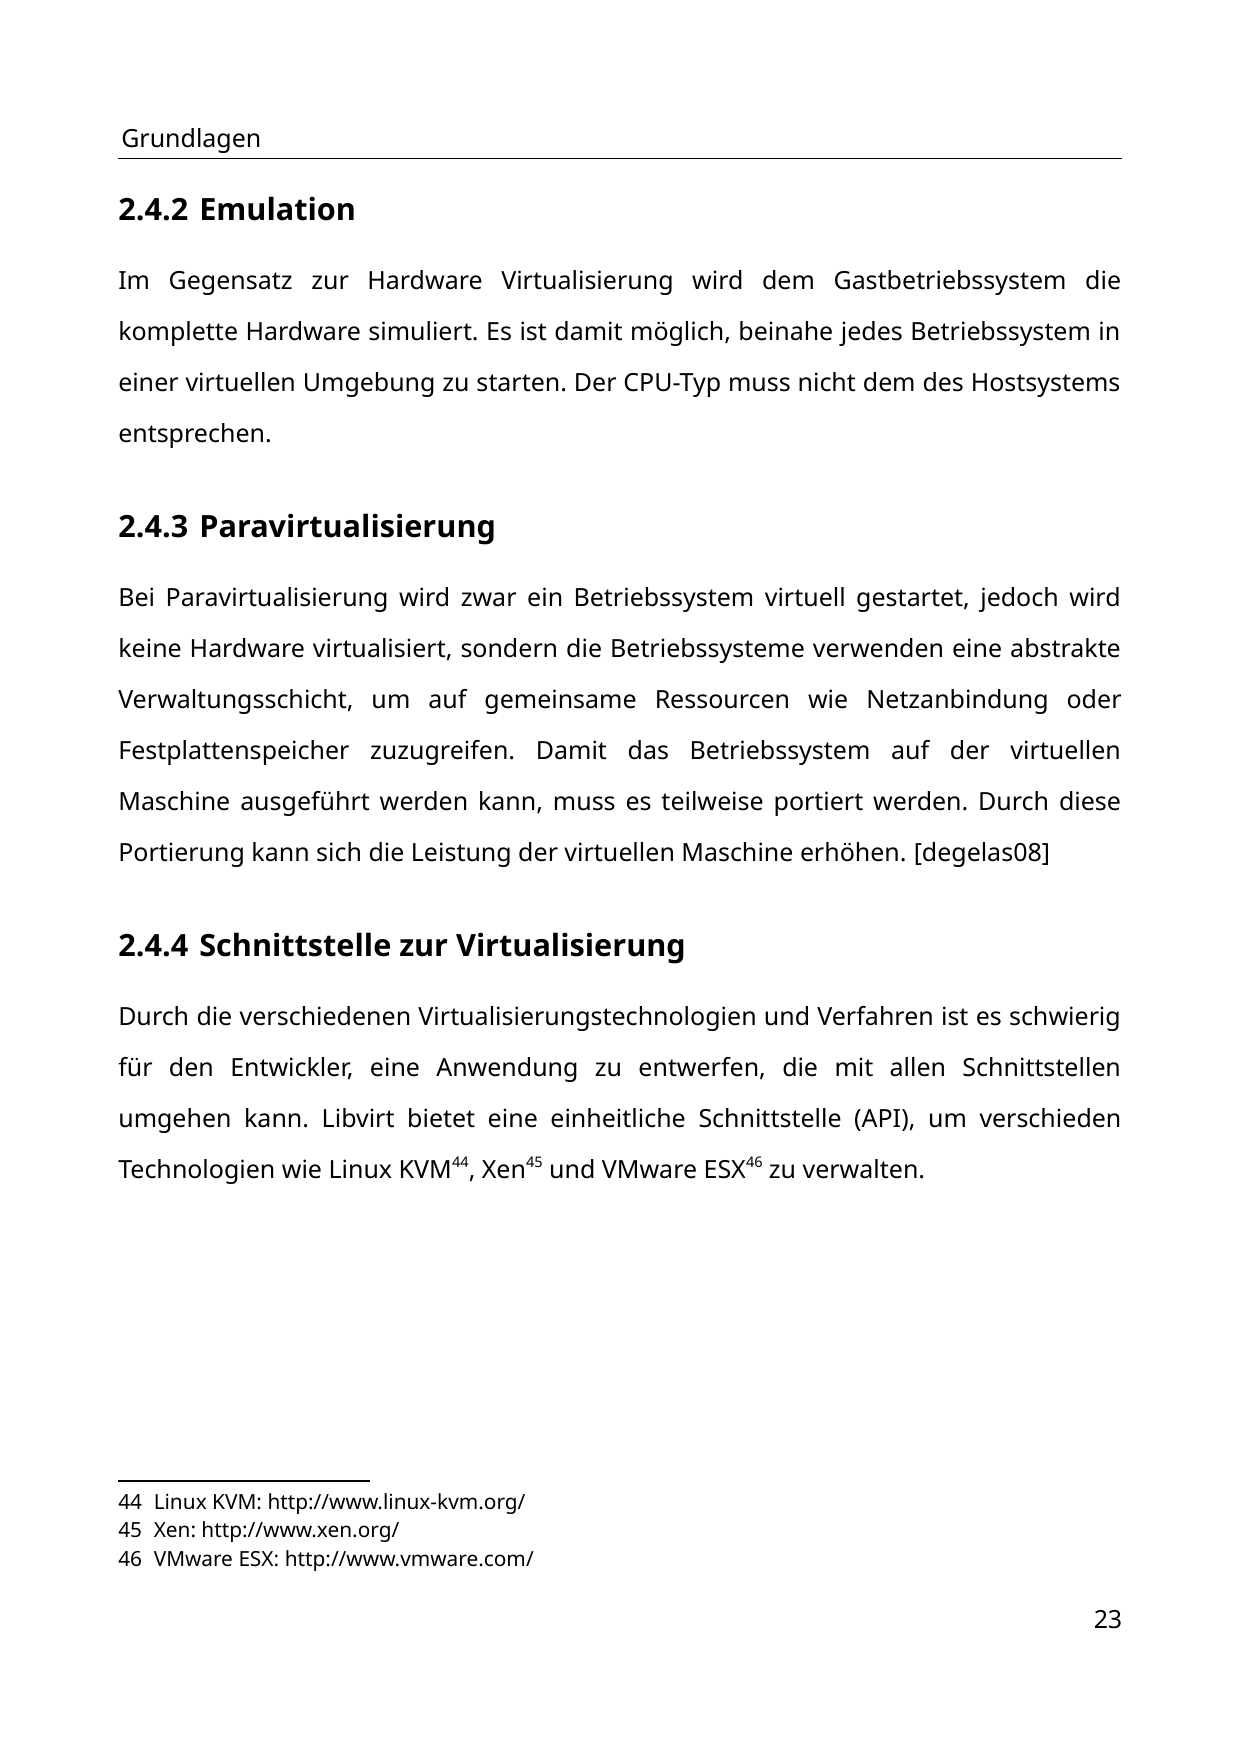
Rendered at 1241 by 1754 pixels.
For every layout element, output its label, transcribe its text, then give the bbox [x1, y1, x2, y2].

text Bei Paravirtualisierung wird zwar ein Betriebssystem virtuell gestartet, jedoch wird keine Hardware virtualisiert, sondern die Betriebssysteme verwenden eine abstrakte Verwaltungsschicht, um auf gemeinsame Ressourcen wie Netzanbindung oder Festplattenspeicher zuzugreifen. Damit das Betriebssystem auf der virtuellen Maschine ausgeführt werden kann, muss es teilweise portiert werden. Durch diese Portierung kann sich die Leistung der virtuellen Maschine erhöhen. [degelas08] [118, 579, 1122, 869]
text Im Gegensatz zur Hardware Virtualisierung wird dem Gastbetriebssystem die komplette Hardware simuliert. Es ist damit möglich, beinahe jedes Betriebssystem in einer virtuellen Umgebung zu starten. Der CPU-Typ muss nicht dem des Hostsystems entsprechen. [118, 263, 1122, 450]
subtitle Emulation [118, 188, 1122, 229]
text Linux KVM: http://www.linux-kvm.org/ [118, 1487, 1122, 1515]
subtitle Paravirtualisierung [118, 504, 1122, 546]
text VMware ESX: http://www.vmware.com/ [118, 1544, 1122, 1572]
subtitle Schnittstelle zur Virtualisierung [118, 923, 1122, 965]
text Xen: http://www.xen.org/ [118, 1515, 1122, 1544]
text Durch die verschiedenen Virtualisierungstechnologien und Verfahren ist es schwierig für den Entwickler, eine Anwendung zu entwerfen, die mit allen Schnittstellen umgehen kann. Libvirt bietet eine einheitliche Schnittstelle (API), um verschieden Technologien wie Linux KVM, Xen und VMware ESX zu verwalten. [118, 998, 1122, 1186]
